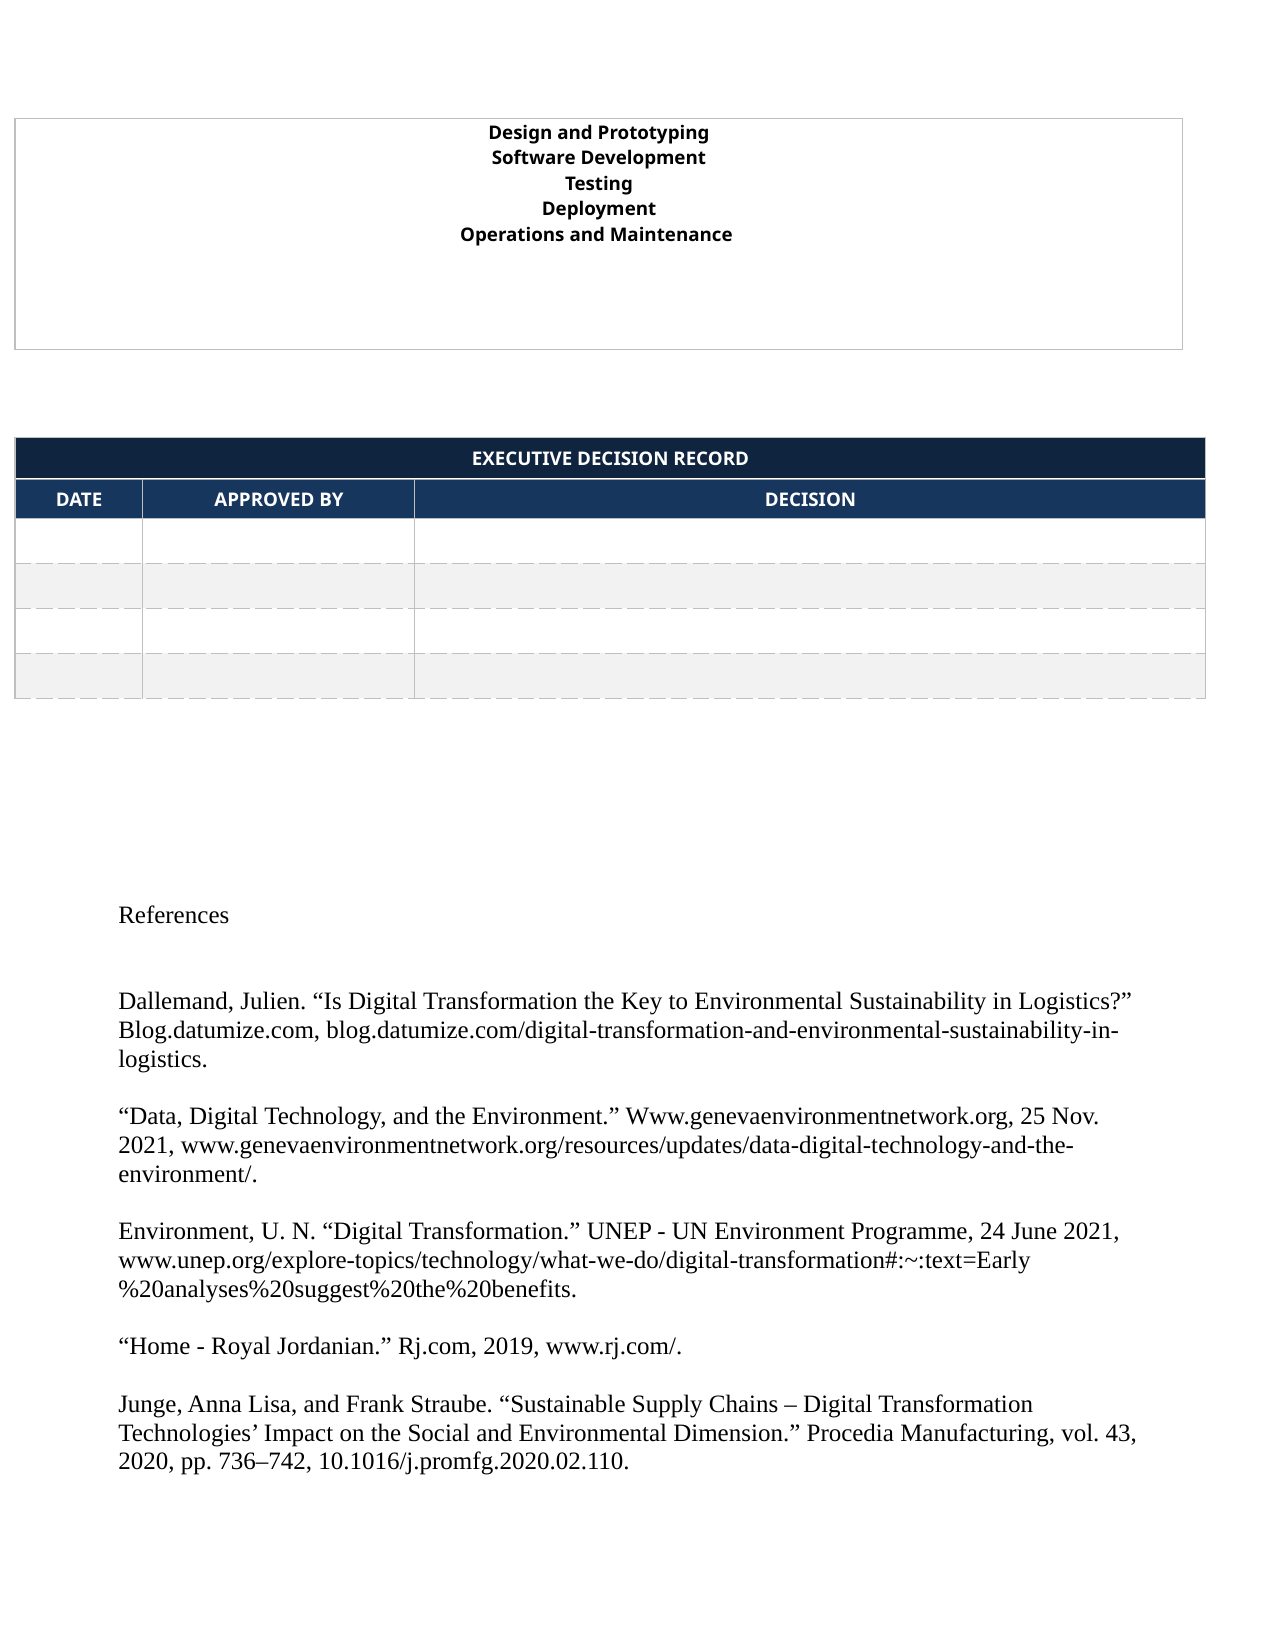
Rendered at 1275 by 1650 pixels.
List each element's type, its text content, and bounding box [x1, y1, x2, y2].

table_cell APPROVED BY [143, 480, 414, 518]
table_header EXECUTIVE DECISION RECORD [16, 438, 1205, 478]
table_cell [16, 563, 142, 608]
table_cell Design and Prototyping Software Development Testing Deployment Operations and Maintenance [16, 119, 1182, 349]
table_header [601, 375, 1228, 386]
table_cell [143, 608, 414, 653]
table_cell [415, 563, 1205, 608]
text References [118, 900, 1157, 929]
table_header [188, 375, 578, 386]
table_cell [16, 608, 142, 653]
table_header [578, 375, 601, 386]
table_cell [143, 519, 414, 563]
table_cell [143, 563, 414, 608]
text Dallemand, Julien. “Is Digital Transformation the Key to Environmental Sustainability in Logistics?” Blog.datumize.com, blog.datumize.com/digital-transformation-and-environmental-sustainability-in-logistics. [118, 986, 1157, 1073]
table_cell DECISION [415, 480, 1205, 518]
table_cell [415, 608, 1205, 653]
text “Home - Royal Jordanian.” Rj.com, 2019, www.rj.com/. [118, 1331, 1157, 1360]
table_cell [16, 519, 142, 563]
table_cell [415, 519, 1205, 563]
table_cell [415, 653, 1205, 698]
text Environment, U. N. “Digital Transformation.” UNEP - UN Environment Programme, 24 June 2021, www.unep.org/explore-topics/technology/what-we-do/digital-transformation#:~:text=Early%20analyses%20suggest%20the%20benefits. [118, 1216, 1157, 1303]
text Junge, Anna Lisa, and Frank Straube. “Sustainable Supply Chains – Digital Transformation Technologies’ Impact on the Social and Environmental Dimension.” Procedia Manufacturing, vol. 43, 2020, pp. 736–742, 10.1016/j.promfg.2020.02.110. [118, 1389, 1157, 1475]
table_cell [143, 653, 414, 698]
text “Data, Digital Technology, and the Environment.” Www.genevaenvironmentnetwork.org, 25 Nov. 2021, www.genevaenvironmentnetwork.org/resources/updates/data-digital-technology-and-the-environment/. [118, 1101, 1157, 1188]
table_cell [16, 653, 142, 698]
table_cell DATE [16, 480, 142, 518]
table_header [47, 375, 188, 386]
